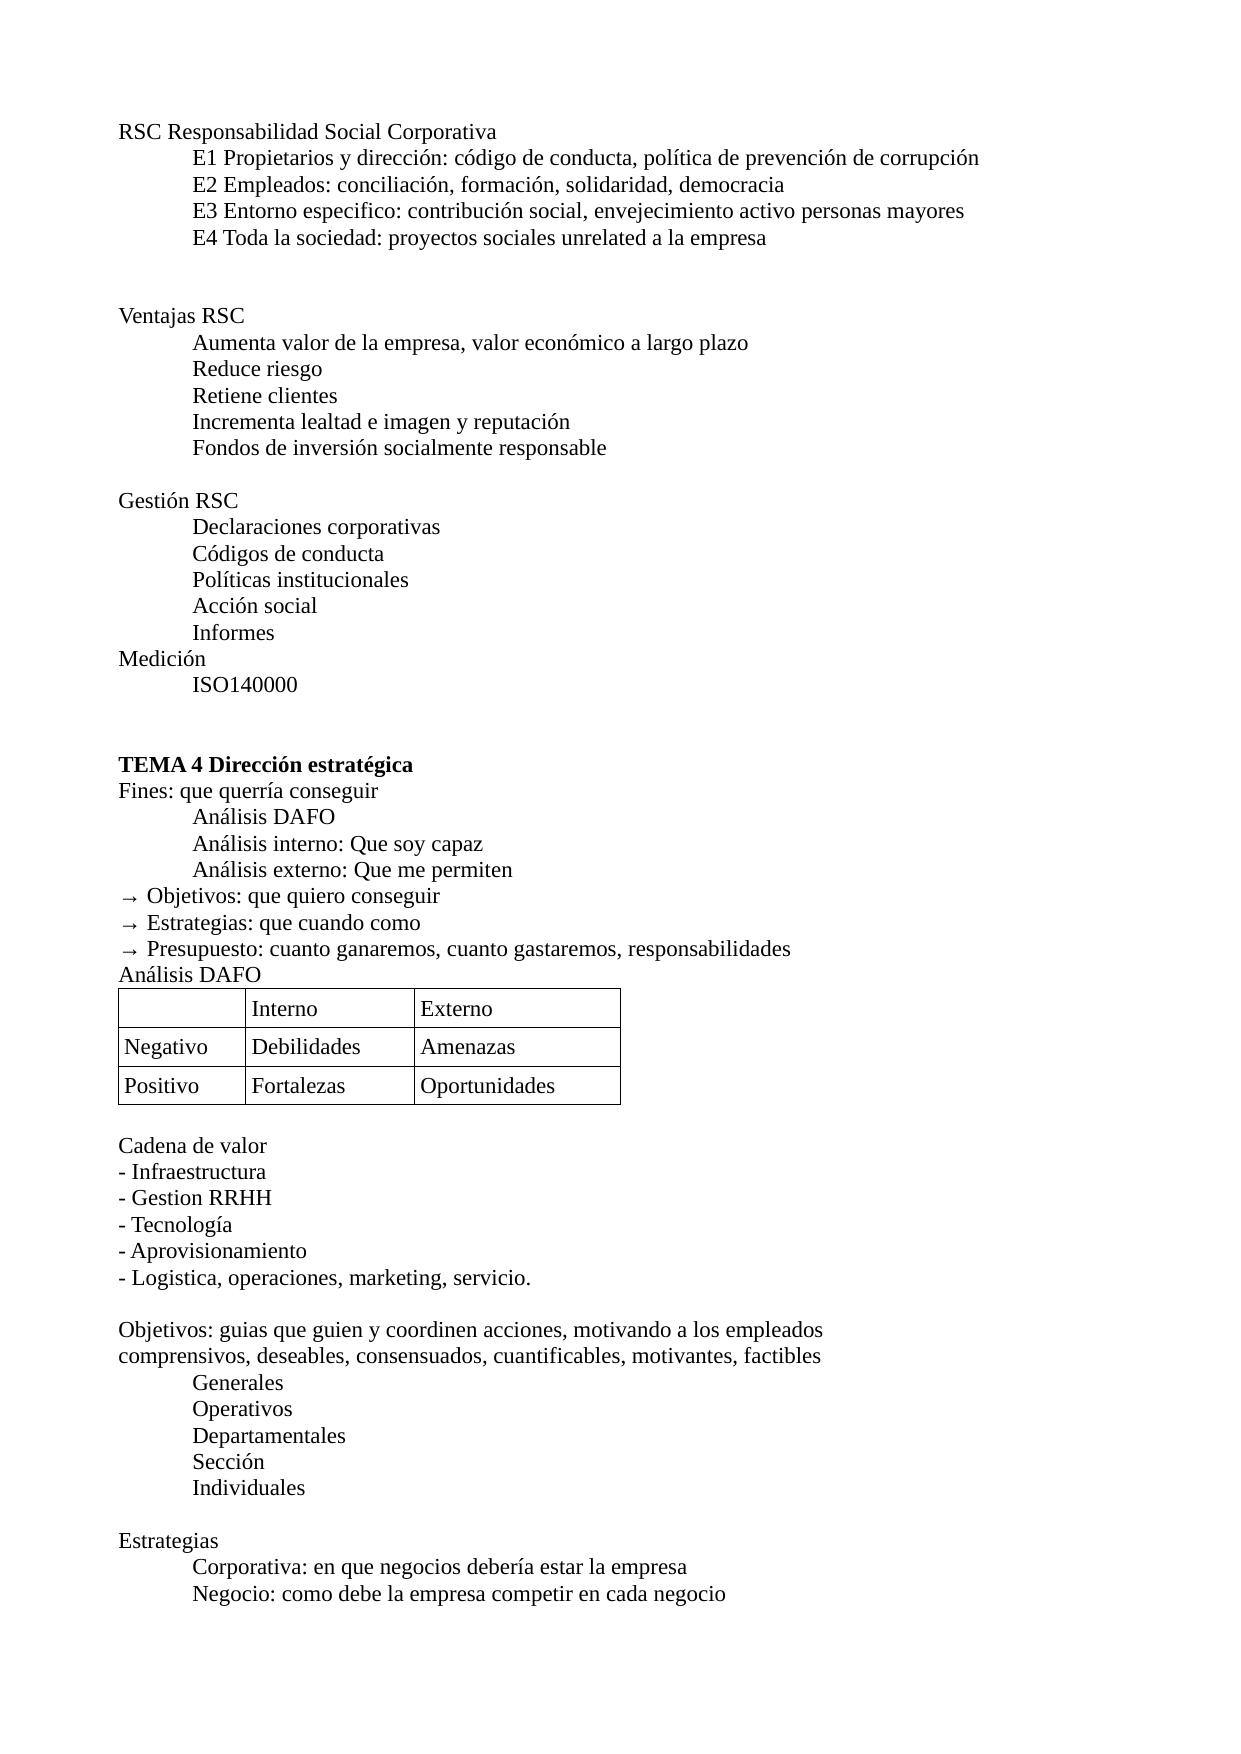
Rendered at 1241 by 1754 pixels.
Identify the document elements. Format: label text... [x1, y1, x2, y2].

text Corporativa: en que negocios debería estar la empresa [118, 1553, 1122, 1580]
text - Logistica, operaciones, marketing, servicio. [118, 1263, 1122, 1290]
text Acción social [118, 592, 1122, 619]
text Análisis DAFO [118, 961, 1122, 988]
text RSC Responsabilidad Social Corporativa [118, 118, 1122, 144]
text Informes [118, 619, 1122, 645]
table_cell Negativo [119, 1028, 245, 1066]
text Análisis interno: Que soy capaz [118, 830, 1122, 856]
text Gestión RSC [118, 487, 1122, 513]
text Análisis DAFO [118, 803, 1122, 830]
text Ventajas RSC [118, 303, 1122, 329]
table_cell Debilidades [246, 1028, 414, 1066]
text Aumenta valor de la empresa, valor económico a largo plazo [118, 329, 1122, 355]
text Fondos de inversión socialmente responsable [118, 434, 1122, 461]
text E1 Propietarios y dirección: código de conducta, política de prevención de corrupción [118, 144, 1122, 171]
text ISO140000 [118, 672, 1122, 698]
text Operativos [118, 1395, 1122, 1422]
text Políticas institucionales [118, 566, 1122, 592]
text TEMA 4 Dirección estratégica [118, 751, 1122, 777]
text Análisis externo: Que me permiten [118, 856, 1122, 882]
text Objetivos: guias que guien y coordinen acciones, motivando a los empleados [118, 1316, 1122, 1343]
table_cell Fortalezas [246, 1067, 414, 1104]
table_cell Oportunidades [415, 1067, 620, 1104]
text Cadena de valor [118, 1132, 1122, 1158]
text Fines: que querría conseguir [118, 777, 1122, 803]
text Departamentales [118, 1422, 1122, 1448]
text → Presupuesto: cuanto ganaremos, cuanto gastaremos, responsabilidades [118, 935, 1122, 961]
text Retiene clientes [118, 382, 1122, 408]
text - Gestion RRHH [118, 1184, 1122, 1211]
table_header Interno [246, 989, 414, 1027]
text Estrategias [118, 1527, 1122, 1553]
table_header Externo [415, 989, 620, 1027]
text - Aprovisionamiento [118, 1237, 1122, 1263]
table_header [119, 989, 245, 1027]
text Sección [118, 1448, 1122, 1474]
text Incrementa lealtad e imagen y reputación [118, 408, 1122, 434]
text Generales [118, 1369, 1122, 1395]
text E4 Toda la sociedad: proyectos sociales unrelated a la empresa [118, 223, 1122, 250]
text Negocio: como debe la empresa competir en cada negocio [118, 1580, 1122, 1606]
table_cell Amenazas [415, 1028, 620, 1066]
text Declaraciones corporativas [118, 513, 1122, 540]
text Códigos de conducta [118, 540, 1122, 566]
text → Estrategias: que cuando como [118, 909, 1122, 935]
text Individuales [118, 1474, 1122, 1501]
text - Infraestructura [118, 1158, 1122, 1184]
text → Objetivos: que quiero conseguir [118, 882, 1122, 909]
table_cell Positivo [119, 1067, 245, 1104]
text E2 Empleados: conciliación, formación, solidaridad, democracia [118, 171, 1122, 197]
text - Tecnología [118, 1211, 1122, 1237]
text Medición [118, 645, 1122, 672]
text Reduce riesgo [118, 355, 1122, 382]
text comprensivos, deseables, consensuados, cuantificables, motivantes, factibles [118, 1343, 1122, 1369]
text E3 Entorno especifico: contribución social, envejecimiento activo personas mayores [118, 197, 1122, 223]
